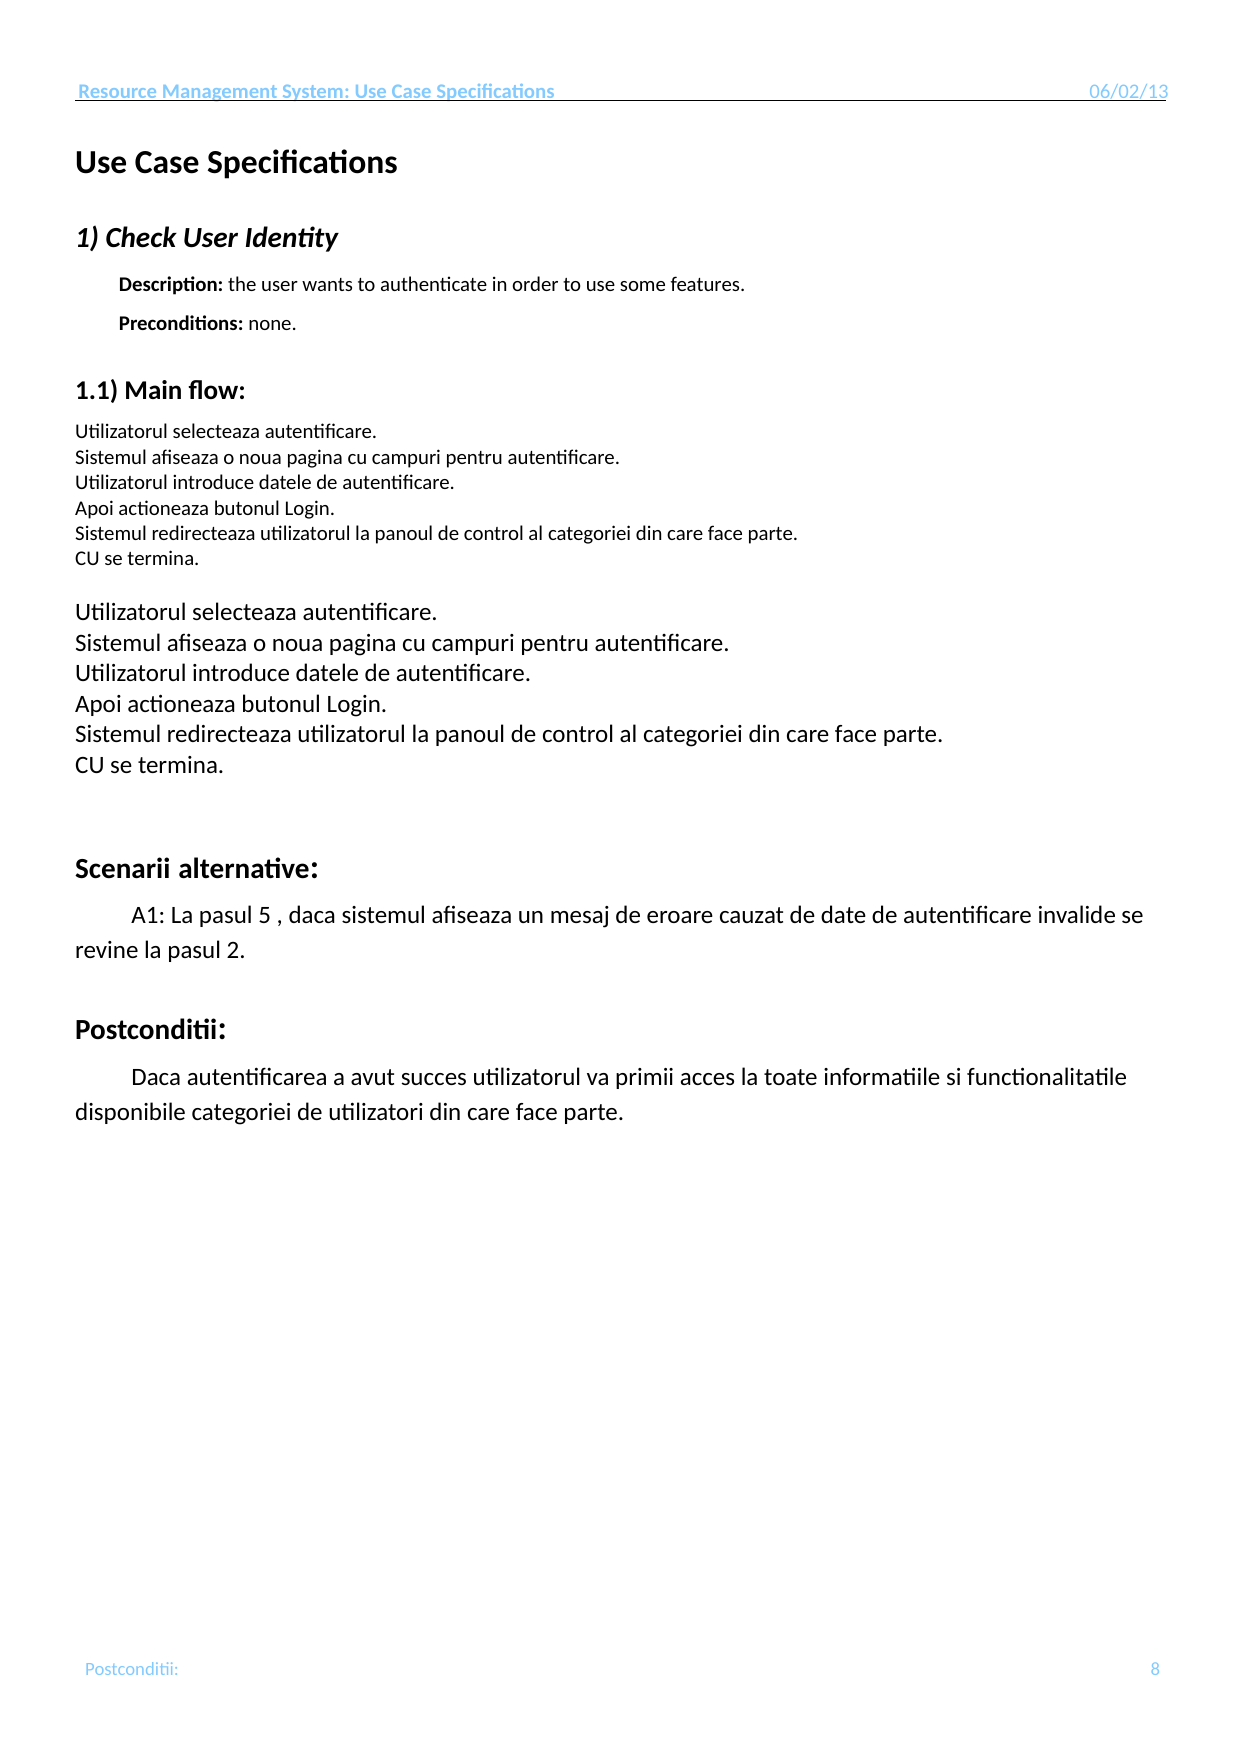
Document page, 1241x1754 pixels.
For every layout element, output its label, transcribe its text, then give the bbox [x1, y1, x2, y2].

text Utilizatorul introduce datele de autentificare. [75, 469, 1166, 495]
subtitle Postconditii: [75, 1007, 1166, 1048]
text Daca autentificarea a avut succes utilizatorul va primii acces la toate informatiile si functionalitatile disponibile categoriei de utilizatori din care face parte. [75, 1061, 1166, 1126]
text A1: La pasul 5 , daca sistemul afiseaza un mesaj de eroare cauzat de date de autentificare invalide se revine la pasul 2. [75, 900, 1166, 965]
text Utilizatorul selecteaza autentificare. [75, 596, 1166, 627]
subtitle 1.1) Main flow: [75, 373, 1166, 406]
text Apoi actioneaza butonul Login. [75, 688, 1166, 718]
text Description: the user wants to authenticate in order to use some features. [75, 267, 1166, 298]
text Sistemul redirecteaza utilizatorul la panoul de control al categoriei din care face parte. [75, 718, 1166, 749]
text Sistemul afiseaza o noua pagina cu campuri pentru autentificare. [75, 444, 1166, 469]
text Sistemul redirecteaza utilizatorul la panoul de control al categoriei din care face parte. [75, 520, 1166, 546]
text Apoi actioneaza butonul Login. [75, 495, 1166, 520]
text Sistemul afiseaza o noua pagina cu campuri pentru autentificare. [75, 627, 1166, 657]
subtitle 1) Check User Identity [75, 219, 1166, 254]
text Utilizatorul selecteaza autentificare. [75, 418, 1166, 444]
text Utilizatorul introduce datele de autentificare. [75, 657, 1166, 688]
text CU se termina. [75, 546, 1166, 571]
text CU se termina. [75, 749, 1166, 779]
text Preconditions: none. [75, 310, 1166, 336]
subtitle Scenarii alternative: [75, 846, 1166, 887]
subtitle Use Case Specifications [75, 141, 1166, 181]
